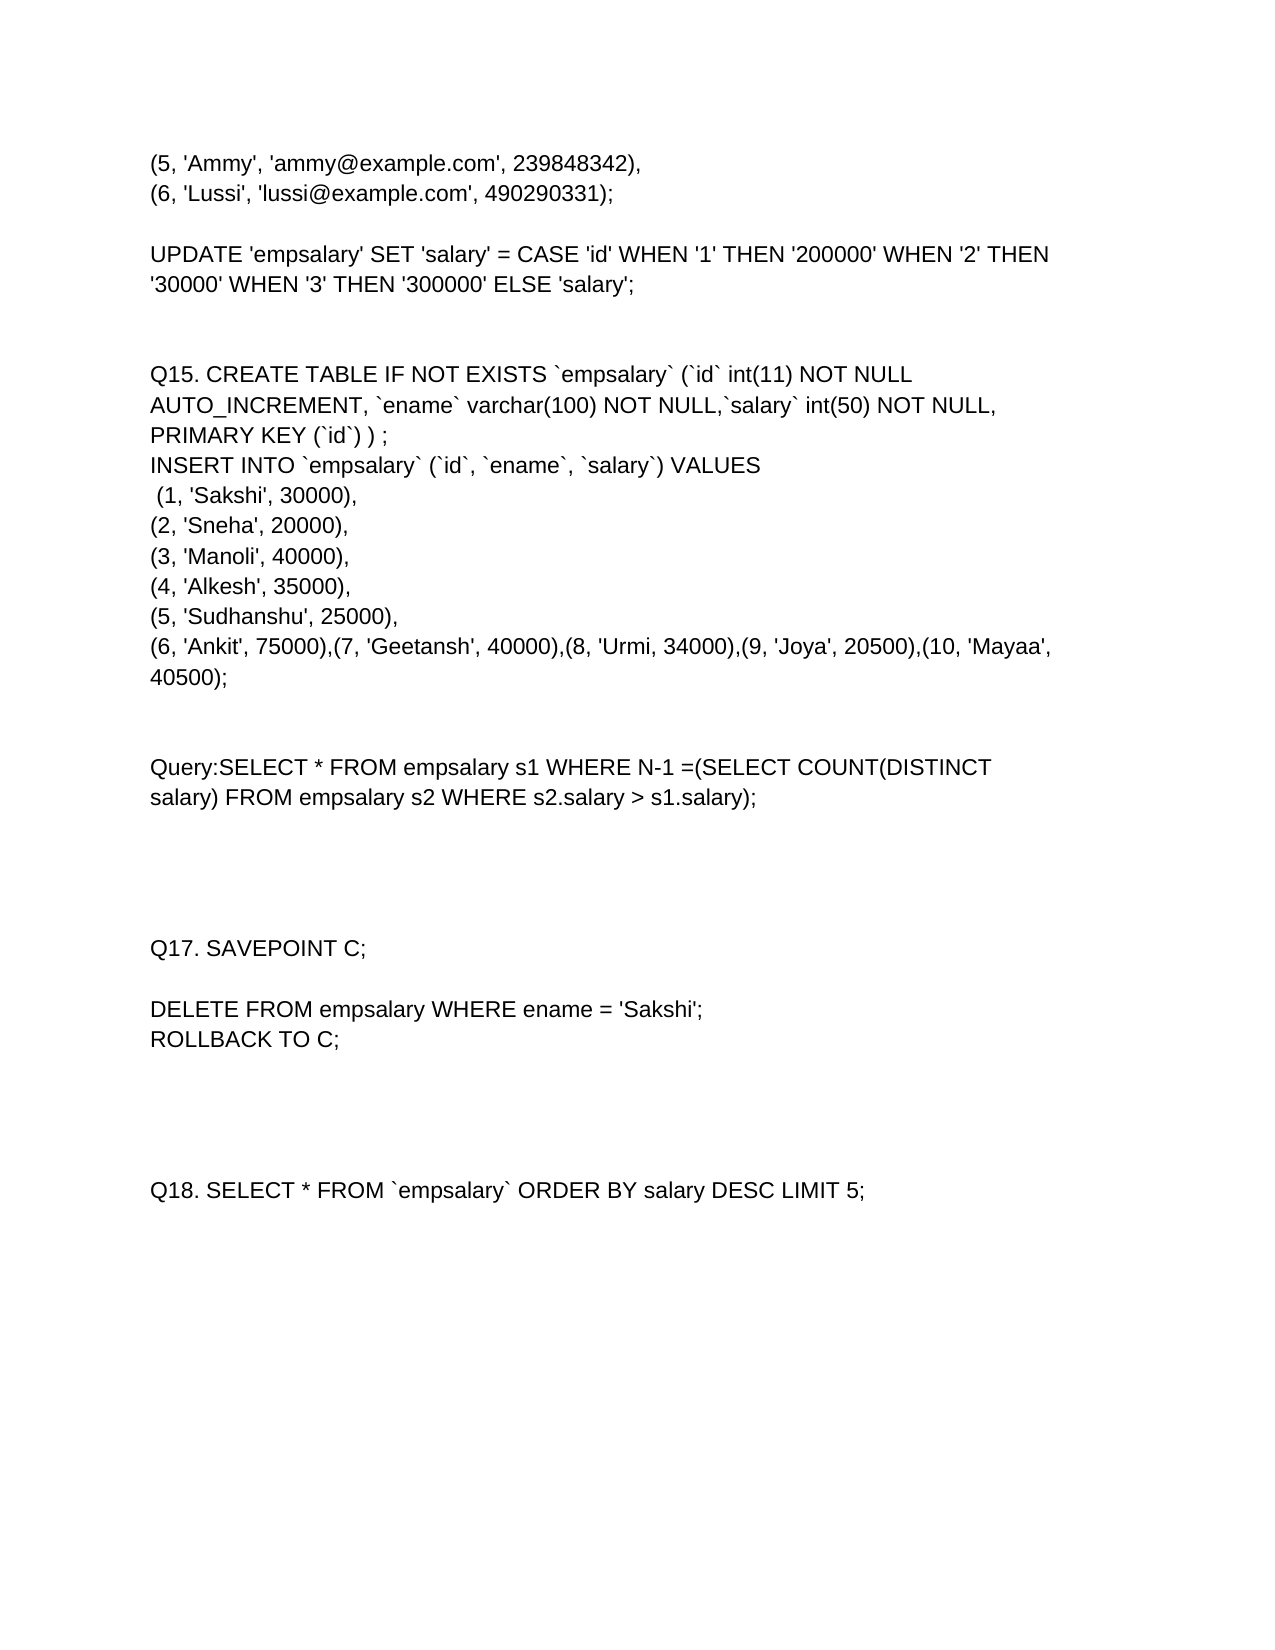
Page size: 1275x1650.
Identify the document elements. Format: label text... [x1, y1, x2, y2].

text Q17. SAVEPOINT C; [150, 935, 1125, 962]
text (3, 'Manoli', 40000), [150, 543, 1125, 569]
text 40500); [150, 663, 1125, 690]
text (1, 'Sakshi', 30000), [150, 482, 1125, 509]
text DELETE FROM empsalary WHERE ename = 'Sakshi'; [150, 996, 1125, 1022]
text (4, 'Alkesh', 35000), [150, 573, 1125, 599]
text PRIMARY KEY (`id`) ) ; [150, 422, 1125, 448]
text (5, 'Ammy', 'ammy@example.com', 239848342), [150, 150, 1125, 176]
text Q18. SELECT * FROM `empsalary` ORDER BY salary DESC LIMIT 5; [150, 1177, 1125, 1203]
text Q15. CREATE TABLE IF NOT EXISTS `empsalary` (`id` int(11) NOT NULL [150, 361, 1125, 388]
text (6, 'Lussi', 'lussi@example.com', 490290331); [150, 180, 1125, 207]
text (5, 'Sudhanshu', 25000), [150, 603, 1125, 629]
text INSERT INTO `empsalary` (`id`, `ename`, `salary`) VALUES [150, 452, 1125, 478]
text Query:SELECT * FROM empsalary s1 WHERE N-1 =(SELECT COUNT(DISTINCT [150, 754, 1125, 781]
text (6, 'Ankit', 75000),(7, 'Geetansh', 40000),(8, 'Urmi, 34000),(9, 'Joya', 20500),(10, 'Mayaa', [150, 633, 1125, 660]
text ROLLBACK TO C; [150, 1026, 1125, 1052]
text AUTO_INCREMENT, `ename` varchar(100) NOT NULL,`salary` int(50) NOT NULL, [150, 392, 1125, 418]
text (2, 'Sneha', 20000), [150, 512, 1125, 539]
text UPDATE 'empsalary' SET 'salary' = CASE 'id' WHEN '1' THEN '200000' WHEN '2' THEN '30000' WHEN '3' THEN '300000' ELSE 'salary'; [150, 241, 1125, 297]
text salary) FROM empsalary s2 WHERE s2.salary > s1.salary); [150, 784, 1125, 811]
